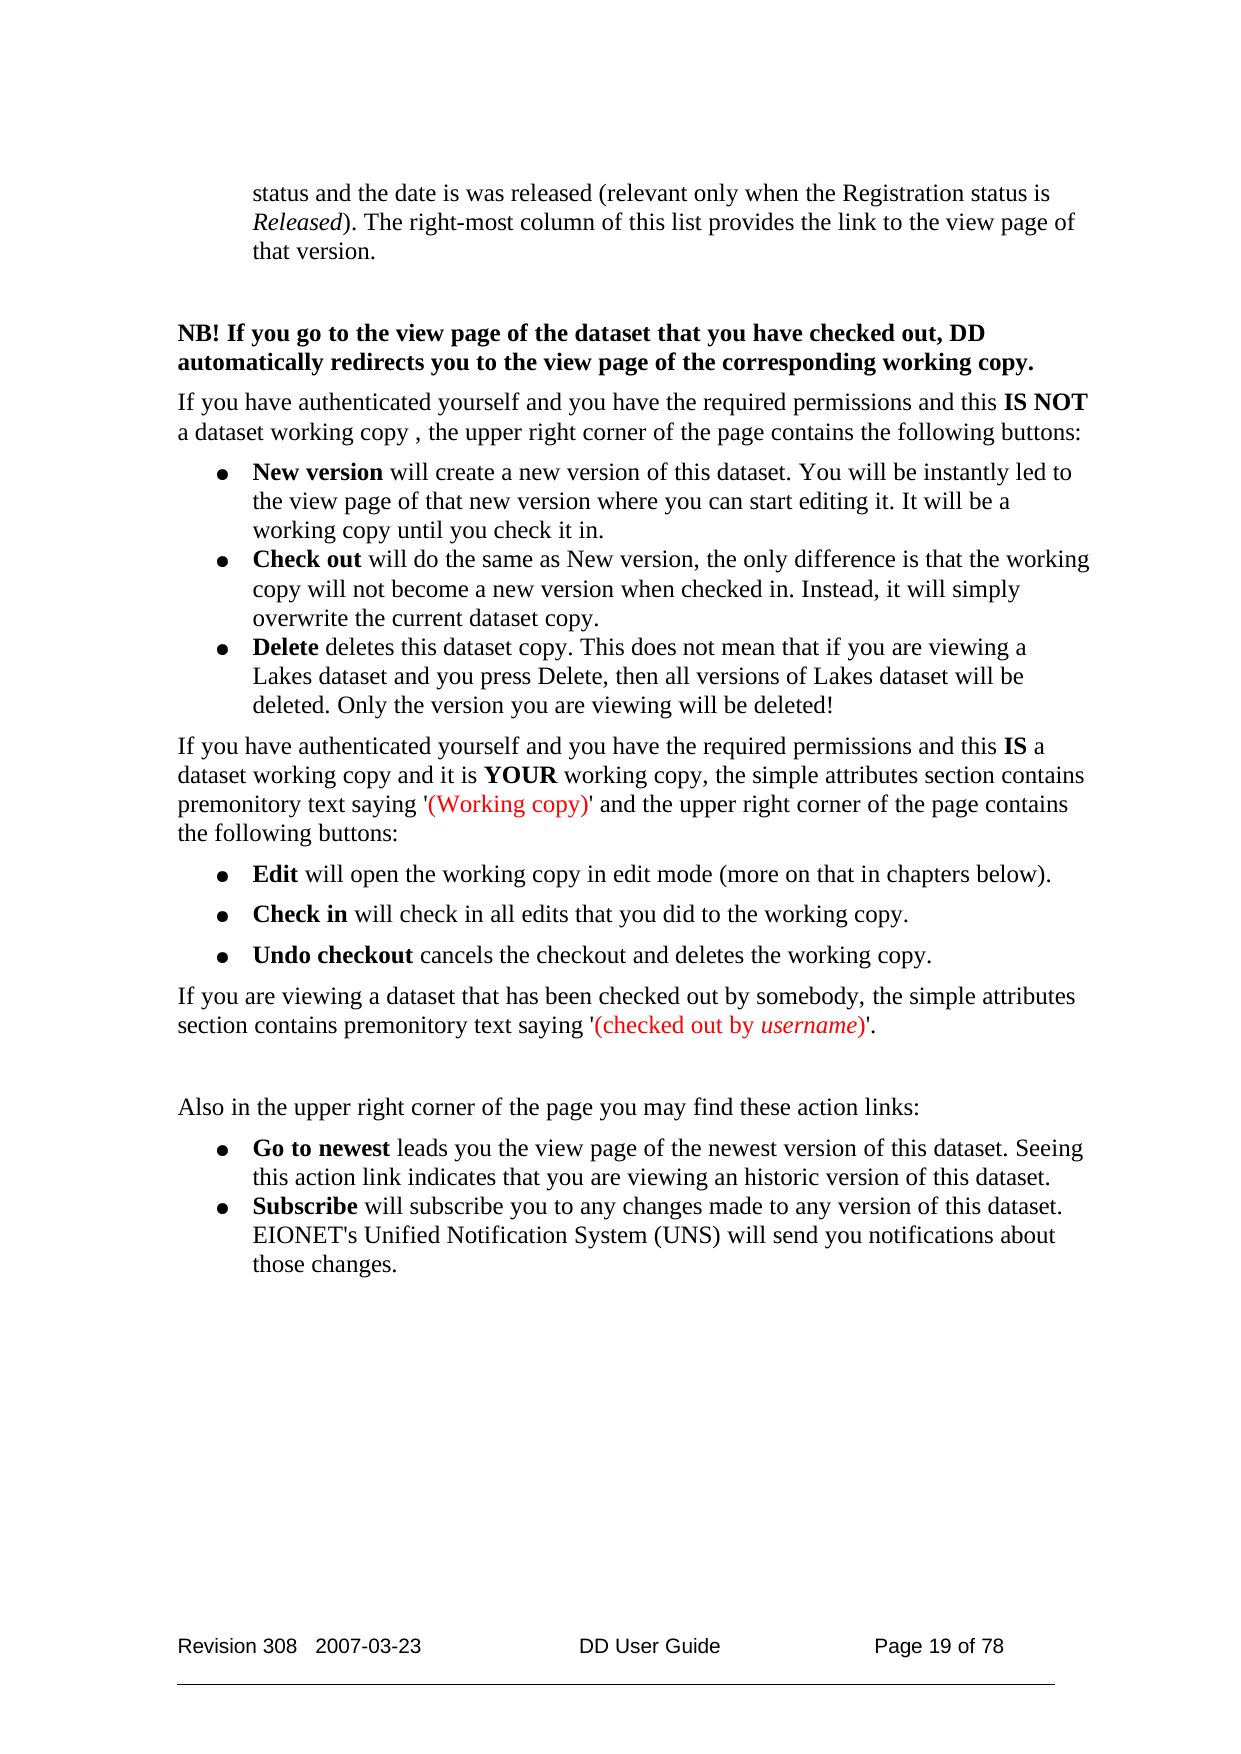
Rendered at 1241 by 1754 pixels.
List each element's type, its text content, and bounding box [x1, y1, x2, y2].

text If you have authenticated yourself and you have the required permissions and this IS NOT a dataset working copy , the upper right corner of the page contains the following buttons: [177, 387, 1092, 445]
text Also in the upper right corner of the page you may find these action links: [177, 1092, 1092, 1121]
list Subscribe will subscribe you to any changes made to any version of this dataset. EIONET's Unified Notification System (UNS) will send you notifications about those changes. [215, 1191, 1092, 1278]
list Undo checkout cancels the checkout and deletes the working copy. [215, 940, 1092, 969]
list Check out will do the same as New version, the only difference is that the working copy will not become a new version when checked in. Instead, it will simply overwrite the current dataset copy. [215, 544, 1092, 632]
text If you have authenticated yourself and you have the required permissions and this IS a dataset working copy and it is YOUR working copy, the simple attributes section contains premonitory text saying '(Working copy)' and the upper right corner of the page contains the following buttons: [177, 731, 1092, 847]
list Delete deletes this dataset copy. This does not mean that if you are viewing a Lakes dataset and you press Delete, then all versions of Lakes dataset will be deleted. Only the version you are viewing will be deleted! [215, 632, 1092, 719]
list New version will create a new version of this dataset. You will be instantly led to the view page of that new version where you can start editing it. It will be a working copy until you check it in. [215, 457, 1092, 544]
text If you are viewing a dataset that has been checked out by somebody, the simple attributes section contains premonitory text saying '(checked out by username)'. [177, 981, 1092, 1039]
list Go to newest leads you the view page of the newest version of this dataset. Seeing this action link indicates that you are viewing an historic version of this dataset. [215, 1133, 1092, 1191]
list Check in will check in all edits that you did to the working copy. [215, 899, 1092, 928]
text NB! If you go to the view page of the dataset that you have checked out, DD automatically redirects you to the view page of the corresponding working copy. [177, 317, 1092, 376]
list status and the date is was released (relevant only when the Registration status is Released). The right-most column of this list provides the link to the view page of that version. [215, 178, 1092, 265]
list Edit will open the working copy in edit mode (more on that in chapters below). [215, 858, 1092, 888]
